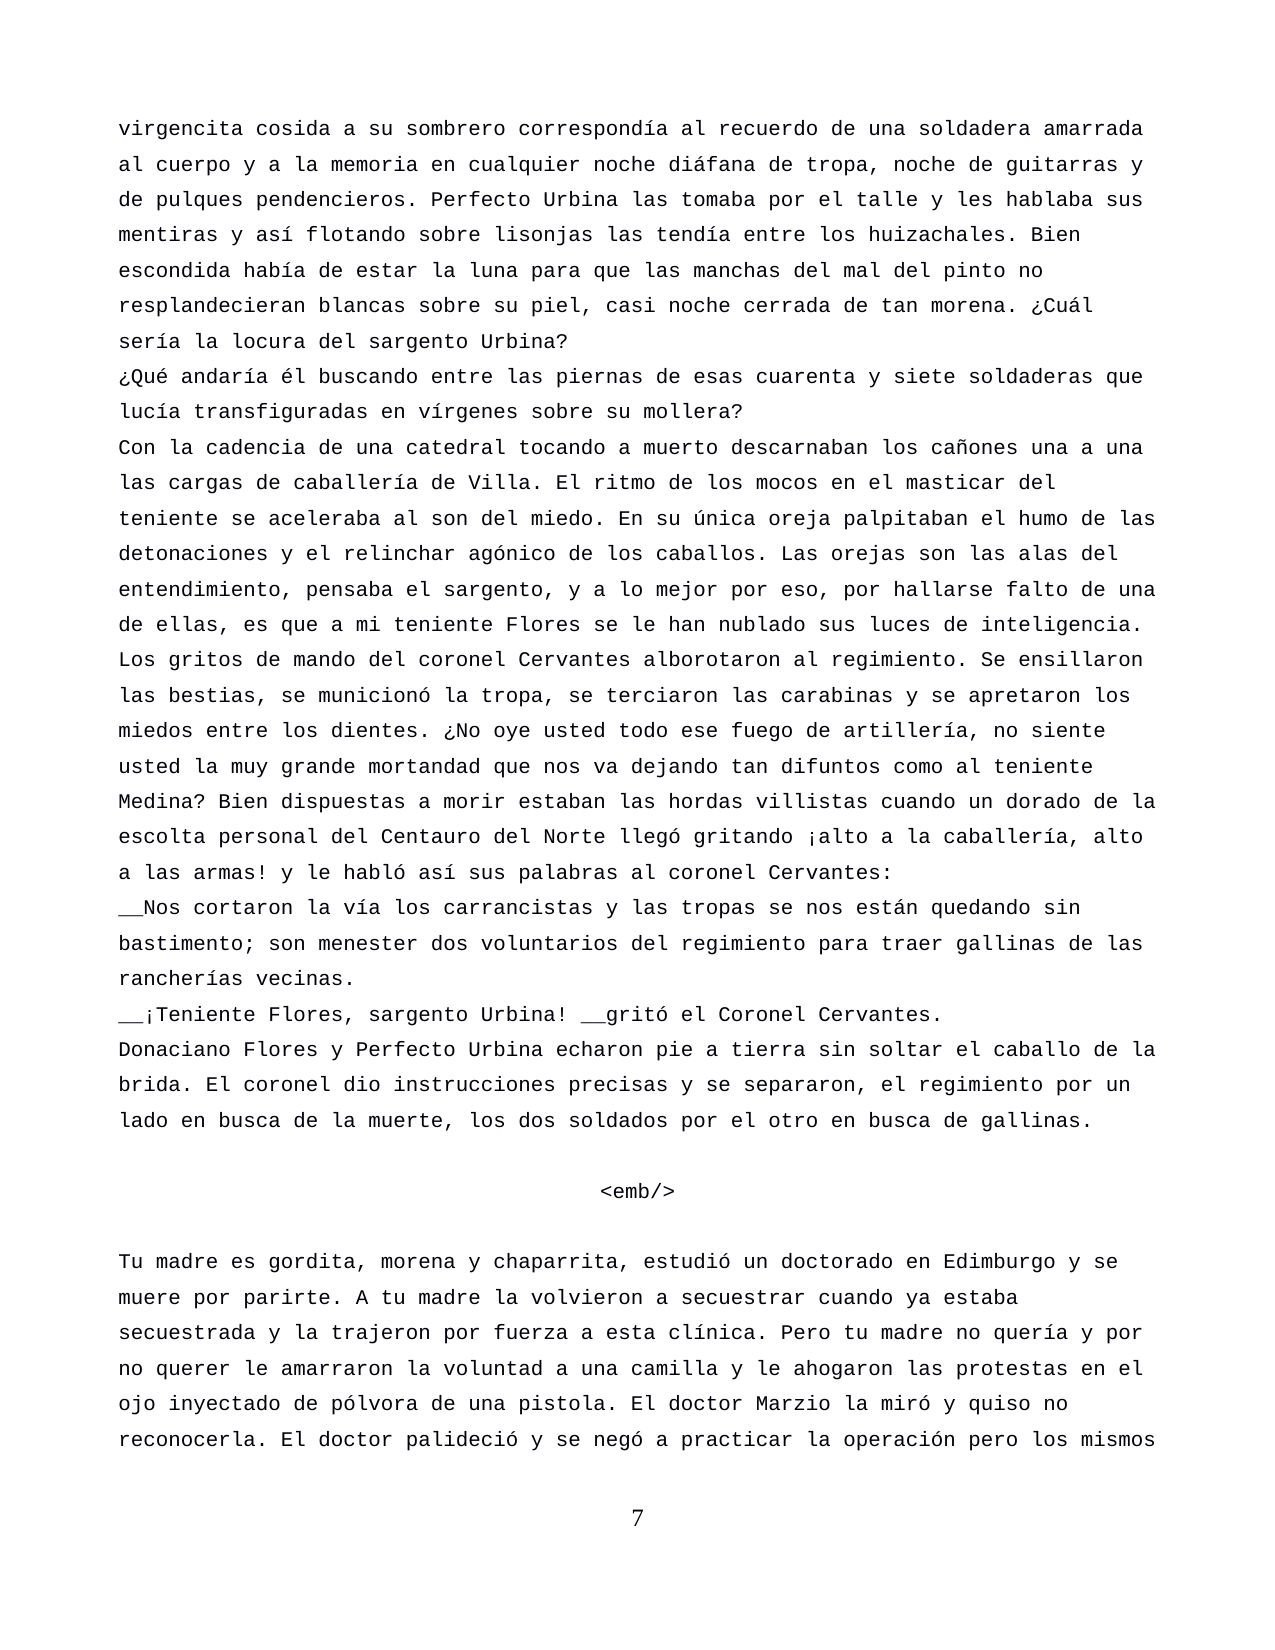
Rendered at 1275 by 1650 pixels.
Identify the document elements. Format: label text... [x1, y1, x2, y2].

text Con la cadencia de una catedral tocando a muerto descarnaban los cañones una a una las cargas de caballería de Villa. El ritmo de los mocos en el masticar del teniente se aceleraba al son del miedo. En su única oreja palpitaban el humo de las detonaciones y el relinchar agónico de los caballos. Las orejas son las alas del entendimiento, pensaba el sargento, y a lo mejor por eso, por hallarse falto de una de ellas, es que a mi teniente Flores se le han nublado sus luces de inteligencia. [118, 437, 1157, 638]
text Los gritos de mando del coronel Cervantes alborotaron al regimiento. Se ensillaron las bestias, se municionó la tropa, se terciaron las carabinas y se apretaron los miedos entre los dientes. ¿No oye usted todo ese fuego de artillería, no siente usted la muy grande mortandad que nos va dejando tan difuntos como al teniente Medina? Bien dispuestas a morir estaban las hordas villistas cuando un dorado de la escolta personal del Centauro del Norte llegó gritando ¡alto a la caballería, alto a las armas! y le habló así sus palabras al coronel Cervantes: [118, 649, 1157, 886]
text Donaciano Flores y Perfecto Urbina echaron pie a tierra sin soltar el caballo de la brida. El coronel dio instrucciones precisas y se separaron, el regimiento por un lado en busca de la muerte, los dos soldados por el otro en busca de gallinas. [118, 1039, 1157, 1133]
text __Nos cortaron la vía los carrancistas y las tropas se nos están quedando sin bastimento; son menester dos voluntarios del regimiento para traer gallinas de las rancherías vecinas. [118, 897, 1157, 992]
text __¡Teniente Flores, sargento Urbina! __gritó el Coronel Cervantes. [118, 1003, 1157, 1027]
text ¿Qué andaría él buscando entre las piernas de esas cuarenta y siete soldaderas que lucía transfiguradas en vírgenes sobre su mollera? [118, 366, 1157, 425]
text Tu madre es gordita, morena y chaparrita, estudió un doctorado en Edimburgo y se muere por parirte. A tu madre la volvieron a secuestrar cuando ya estaba secuestrada y la trajeron por fuerza a esta clínica. Pero tu madre no quería y por no querer le amarraron la voluntad a una camilla y le ahogaron las protestas en el ojo inyectado de pólvora de una pistola. El doctor Marzio la miró y quiso no reconocerla. El doctor palideció y se negó a practicar la operación pero los mismos [118, 1251, 1157, 1452]
text virgencita cosida a su sombrero correspondía al recuerdo de una soldadera amarrada al cuerpo y a la memoria en cualquier noche diáfana de tropa, noche de guitarras y de pulques pendencieros. Perfecto Urbina las tomaba por el talle y les hablaba sus mentiras y así flotando sobre lisonjas las tendía entre los huizachales. Bien escondida había de estar la luna para que las manchas del mal del pinto no resplandecieran blancas sobre su piel, casi noche cerrada de tan morena. ¿Cuál sería la locura del sargento Urbina? [118, 118, 1157, 354]
text <emb/> [118, 1181, 1157, 1204]
